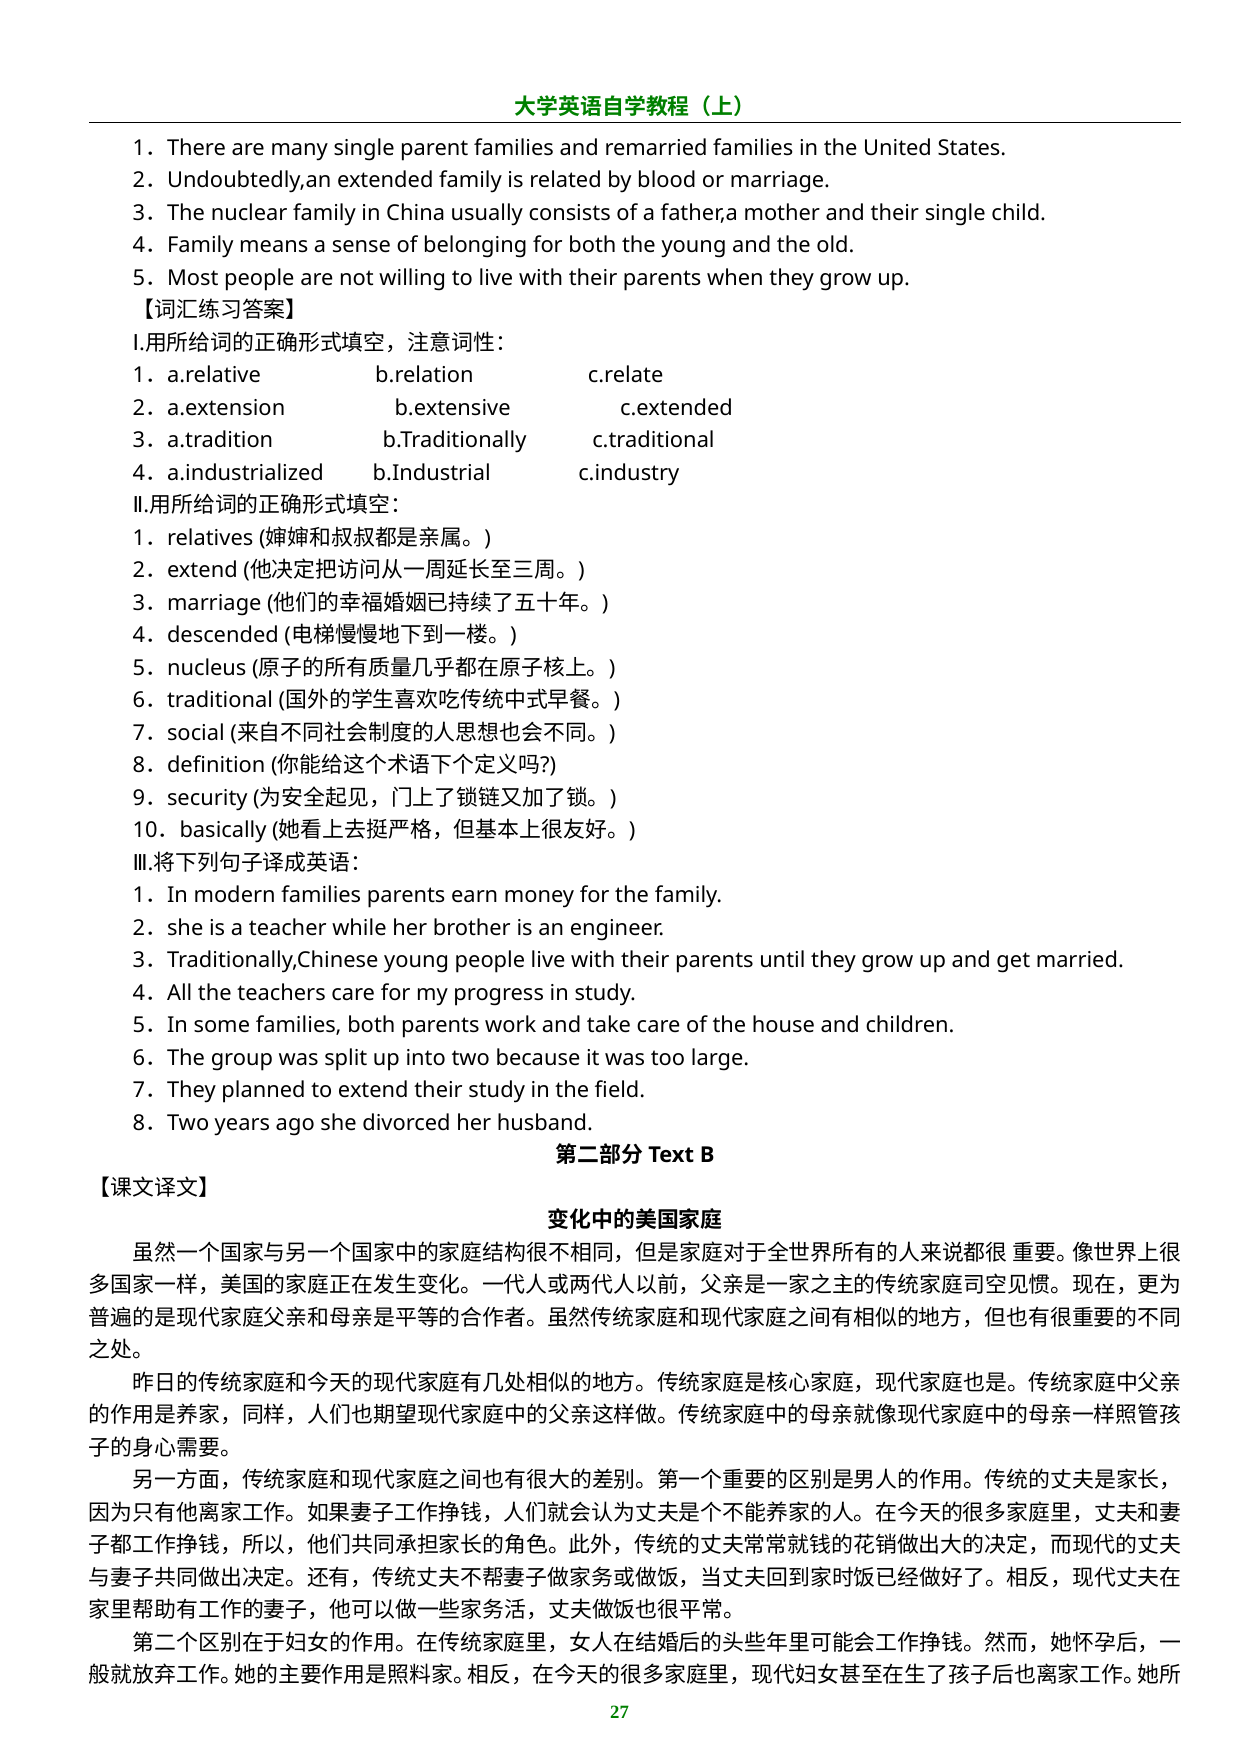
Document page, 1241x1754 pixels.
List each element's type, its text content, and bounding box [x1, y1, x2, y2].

text Ⅲ.将下列句子译成英语： [89, 844, 1181, 877]
text 3．Traditionally,Chinese young people live with their parents until they grow up and get married. [89, 942, 1181, 974]
text 第二个区别在于妇女的作用。在传统家庭里，女人在结婚后的头些年里可能会工作挣钱。然而，她怀孕后，一般就放弃工作。她的主要作用是照料家。相反，在今天的很多家庭里，现代妇女甚至在生了孩子后也离家工作。她所 [89, 1624, 1181, 1689]
text 4．Family means a sense of belonging for both the young and the old. [89, 227, 1181, 259]
text 6．traditional (国外的学生喜欢吃传统中式早餐。) [89, 682, 1181, 714]
text 10．basically (她看上去挺严格，但基本上很友好。) [89, 812, 1181, 844]
text 9．security (为安全起见，门上了锁链又加了锁。) [89, 779, 1181, 812]
text 2．extend (他决定把访问从一周延长至三周。) [89, 552, 1181, 584]
text 2．she is a teacher while her brother is an engineer. [89, 909, 1181, 942]
text 虽然一个国家与另一个国家中的家庭结构很不相同，但是家庭对于全世界所有的人来说都很 重要。像世界上很多国家一样，美国的家庭正在发生变化。一代人或两代人以前，父亲是一家之主的传统家庭司空见惯。现在，更为普遍的是现代家庭父亲和母亲是平等的合作者。虽然传统家庭和现代家庭之间有相似的地方，但也有很重要的不同之处。 [89, 1234, 1181, 1364]
text 5．In some families, both parents work and take care of the house and children. [89, 1007, 1181, 1039]
text 3．marriage (他们的幸福婚姻已持续了五十年。) [89, 584, 1181, 617]
text 6．The group was split up into two because it was too large. [89, 1039, 1181, 1072]
text 1．a.relative b.relation c.relate [89, 357, 1181, 389]
text 【词汇练习答案】 [89, 292, 1181, 324]
text 4．descended (电梯慢慢地下到一楼。) [89, 617, 1181, 649]
text 2．Undoubtedly,an extended family is related by blood or marriage. [89, 162, 1181, 194]
text 1．In modern families parents earn money for the family. [89, 877, 1181, 909]
text 7．They planned to extend their study in the field. [89, 1072, 1181, 1104]
text 1．There are many single parent families and remarried families in the United States. [89, 129, 1181, 162]
text 4．All the teachers care for my progress in study. [89, 974, 1181, 1007]
text Ⅰ.用所给词的正确形式填空，注意词性： [89, 324, 1181, 357]
text 3．The nuclear family in China usually consists of a father,a mother and their single child. [89, 194, 1181, 227]
text 昨日的传统家庭和今天的现代家庭有几处相似的地方。传统家庭是核心家庭，现代家庭也是。传统家庭中父亲的作用是养家，同样，人们也期望现代家庭中的父亲这样做。传统家庭中的母亲就像现代家庭中的母亲一样照管孩子的身心需要。 [89, 1364, 1181, 1462]
text 7．social (来自不同社会制度的人思想也会不同。) [89, 714, 1181, 747]
text 2．a.extension b.extensive c.extended [89, 389, 1181, 422]
text 另一方面，传统家庭和现代家庭之间也有很大的差别。第一个重要的区别是男人的作用。传统的丈夫是家长，因为只有他离家工作。如果妻子工作挣钱，人们就会认为丈夫是个不能养家的人。在今天的很多家庭里，丈夫和妻子都工作挣钱，所以，他们共同承担家长的角色。此外，传统的丈夫常常就钱的花销做出大的决定，而现代的丈夫与妻子共同做出决定。还有，传统丈夫不帮妻子做家务或做饭，当丈夫回到家时饭已经做好了。相反，现代丈夫在家里帮助有工作的妻子，他可以做一些家务活，丈夫做饭也很平常。 [89, 1462, 1181, 1624]
text 5．Most people are not willing to live with their parents when they grow up. [89, 259, 1181, 292]
text 1．relatives (婶婶和叔叔都是亲属。) [89, 519, 1181, 552]
text 8．definition (你能给这个术语下个定义吗?) [89, 747, 1181, 779]
text 8．Two years ago she divorced her husband. [89, 1104, 1181, 1137]
text 变化中的美国家庭 [89, 1202, 1181, 1234]
text 3．a.tradition b.Traditionally c.traditional [89, 422, 1181, 454]
text 4．a.industrialized b.Industrial c.industry [89, 454, 1181, 487]
text 第二部分 Text B [89, 1137, 1181, 1169]
text 【课文译文】 [89, 1169, 1181, 1202]
text 5．nucleus (原子的所有质量几乎都在原子核上。) [89, 649, 1181, 682]
text Ⅱ.用所给词的正确形式填空： [89, 487, 1181, 519]
